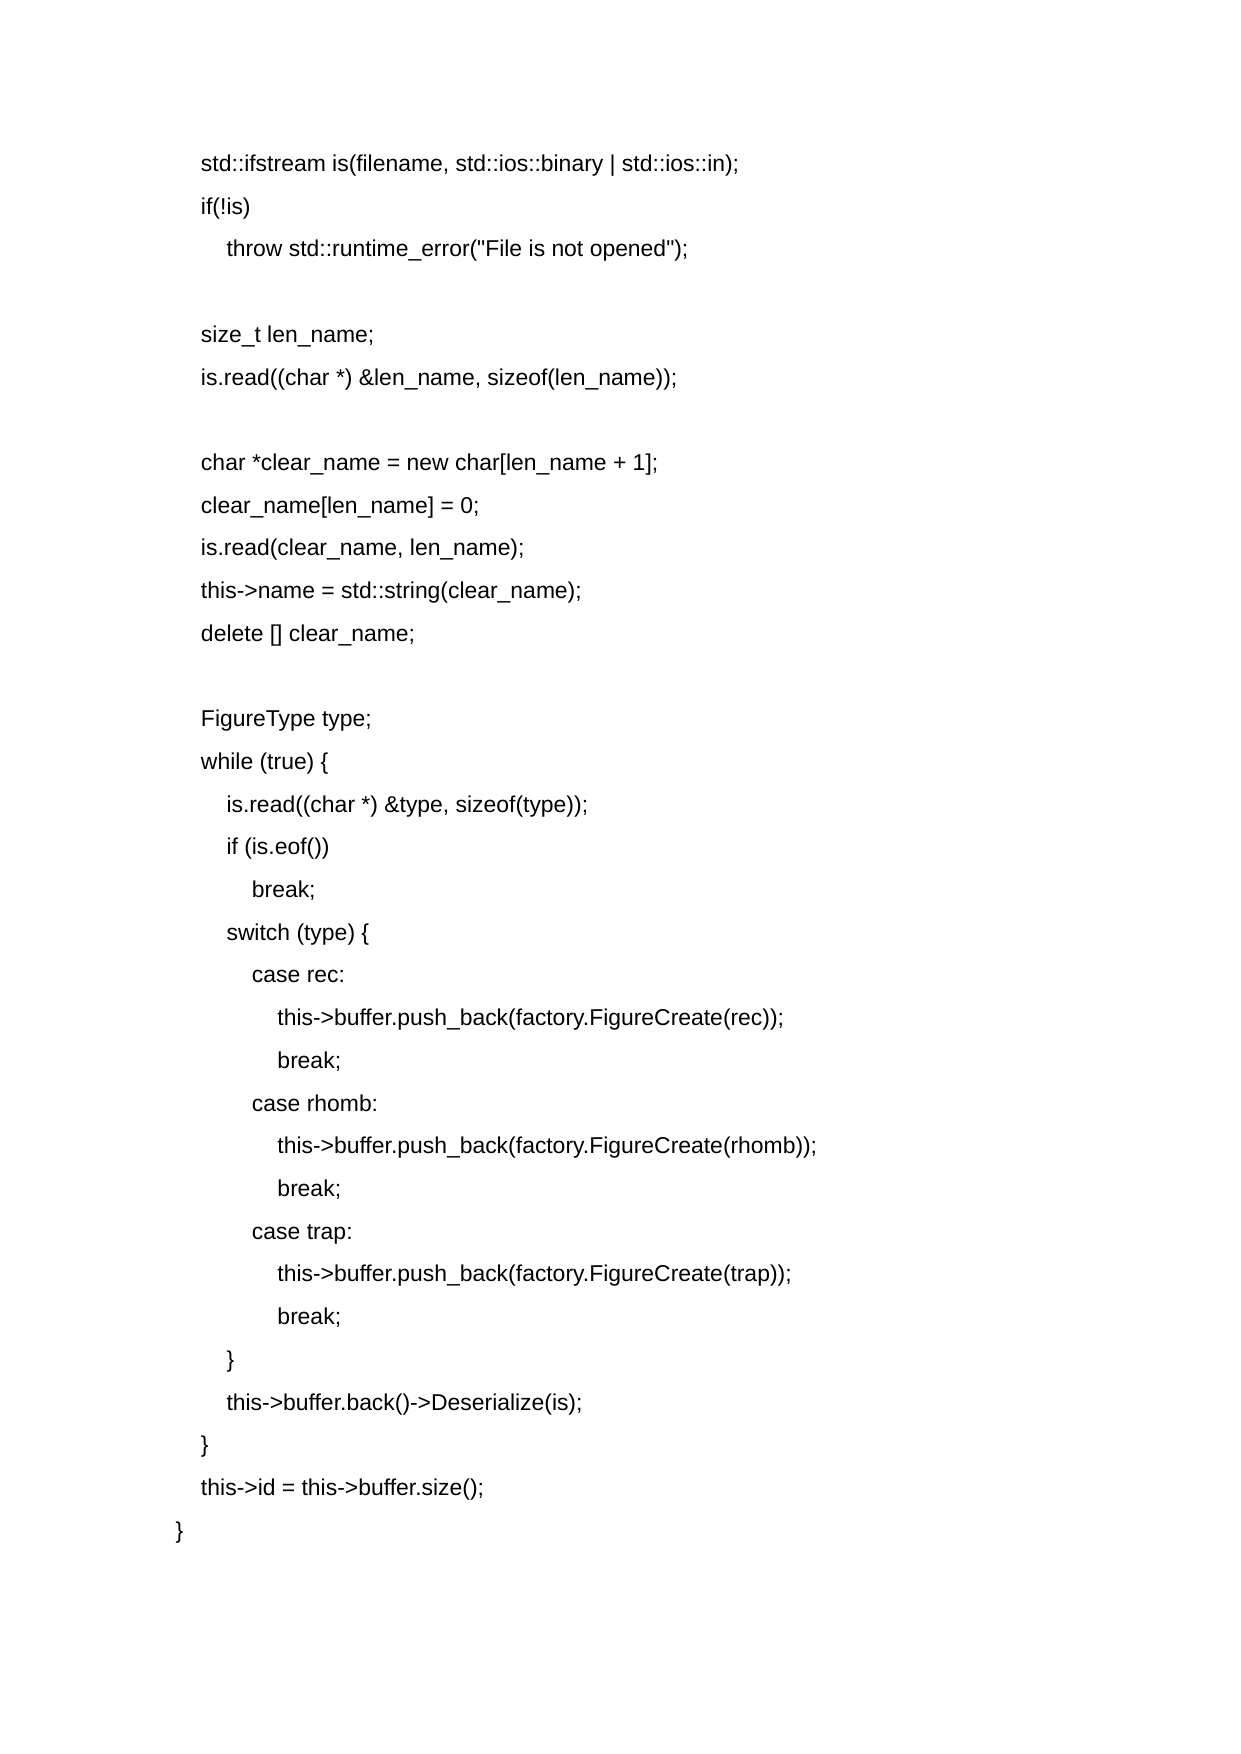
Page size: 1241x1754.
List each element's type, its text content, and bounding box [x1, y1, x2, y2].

text } [150, 1346, 1090, 1372]
text char *clear_name = new char[len_name + 1]; [150, 449, 1090, 475]
text this->name = std::string(clear_name); [150, 577, 1090, 603]
text std::ifstream is(filename, std::ios::binary | std::ios::in); [150, 150, 1090, 176]
text while (true) { [150, 748, 1090, 774]
text is.read((char *) &len_name, sizeof(len_name)); [150, 363, 1090, 390]
text this->buffer.push_back(factory.FigureCreate(rec)); [150, 1004, 1090, 1031]
text delete [] clear_name; [150, 620, 1090, 646]
text switch (type) { [150, 919, 1090, 945]
text this->buffer.push_back(factory.FigureCreate(rhomb)); [150, 1132, 1090, 1159]
text this->buffer.back()->Deserialize(is); [150, 1388, 1090, 1415]
text clear_name[len_name] = 0; [150, 492, 1090, 518]
text break; [150, 1175, 1090, 1201]
text case trap: [150, 1218, 1090, 1244]
text this->buffer.push_back(factory.FigureCreate(trap)); [150, 1260, 1090, 1287]
text } [150, 1431, 1090, 1458]
text break; [150, 1047, 1090, 1073]
text if(!is) [150, 193, 1090, 219]
text throw std::runtime_error("File is not opened"); [150, 235, 1090, 262]
text case rhomb: [150, 1089, 1090, 1116]
text } [150, 1517, 1090, 1543]
text FigureType type; [150, 705, 1090, 732]
text this->id = this->buffer.size(); [150, 1474, 1090, 1500]
text size_t len_name; [150, 321, 1090, 347]
text is.read((char *) &type, sizeof(type)); [150, 791, 1090, 817]
text case rec: [150, 961, 1090, 988]
text is.read(clear_name, len_name); [150, 534, 1090, 561]
text if (is.eof()) [150, 833, 1090, 860]
text break; [150, 876, 1090, 902]
text break; [150, 1303, 1090, 1329]
